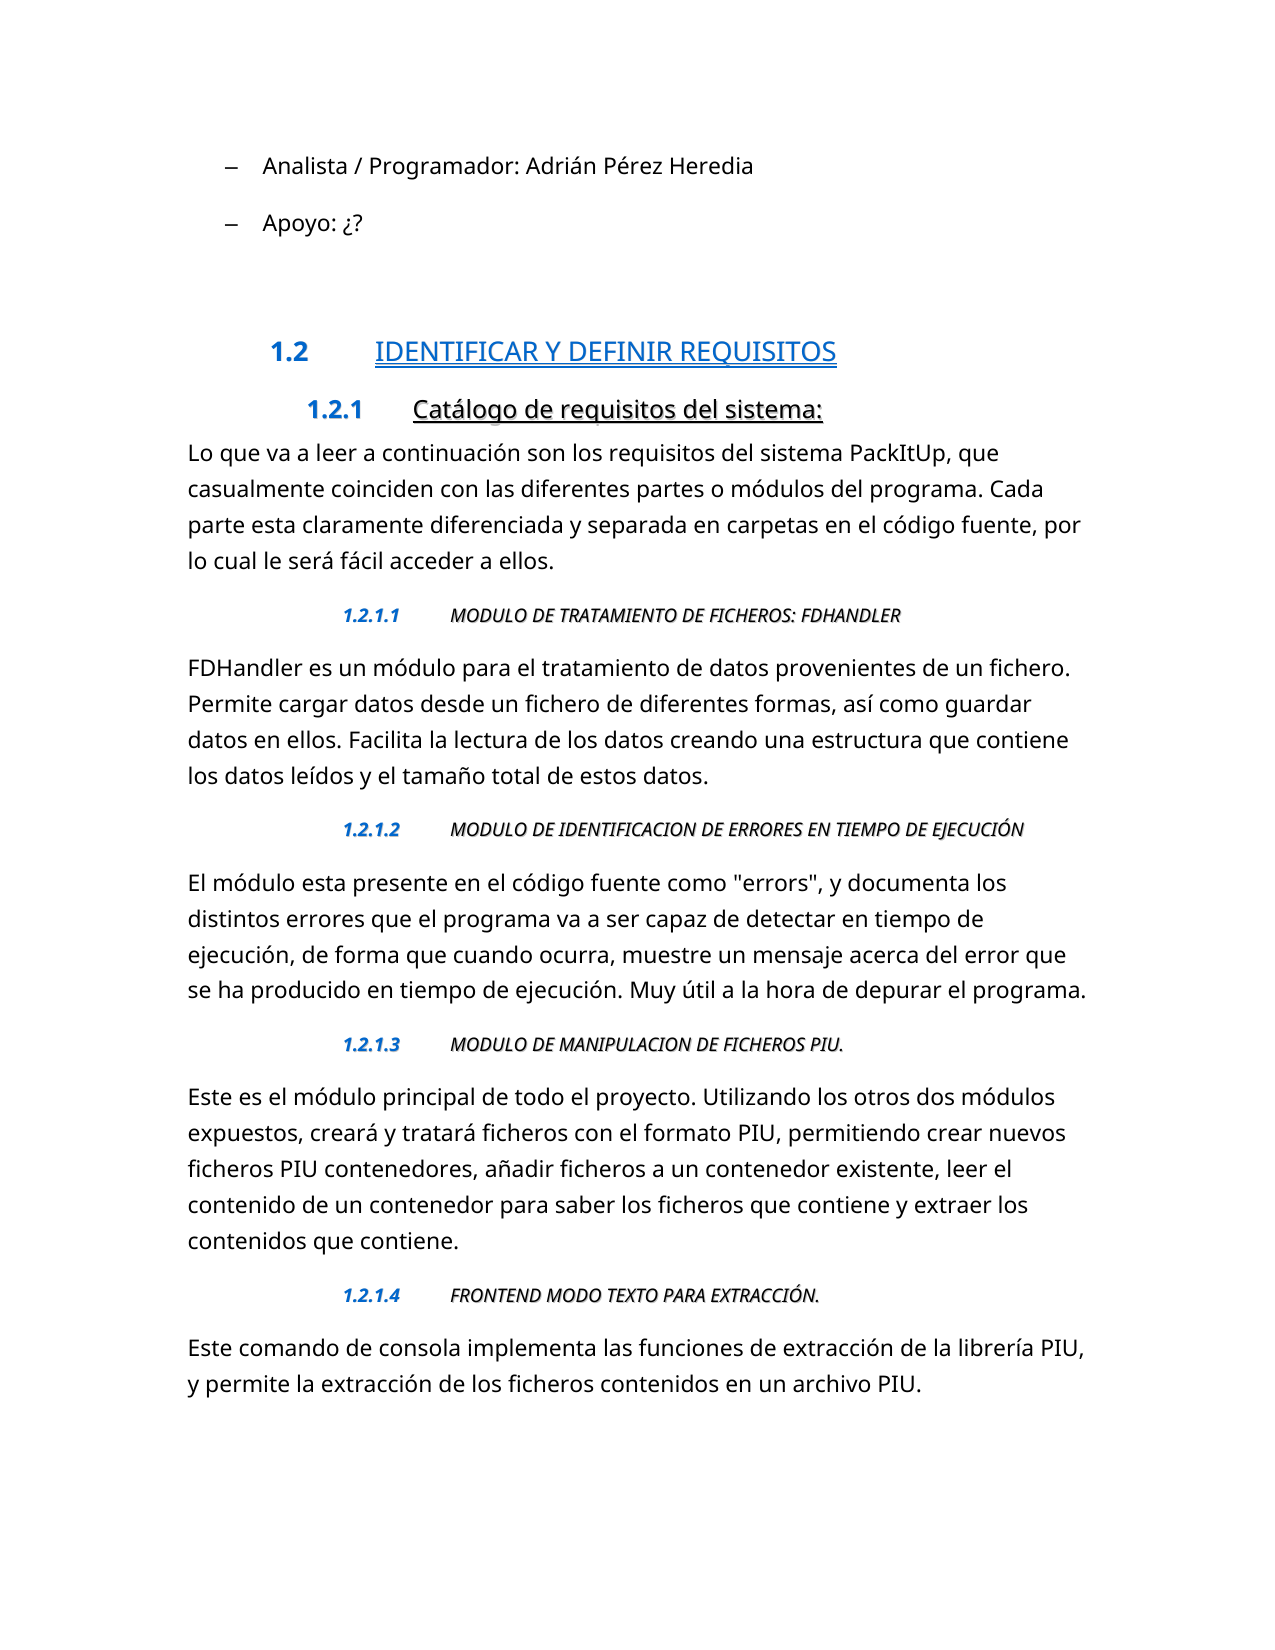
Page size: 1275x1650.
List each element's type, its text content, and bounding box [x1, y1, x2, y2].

list Apoyo: ¿? [225, 207, 1087, 238]
list IDENTIFICAR Y DEFINIR REQUISITOS [262, 332, 1087, 369]
list Analista / Programador: Adrián Pérez Heredia [225, 150, 1087, 181]
list MODULO DE TRATAMIENTO DE FICHEROS: FDHANDLER [337, 602, 1087, 627]
text El módulo esta presente en el código fuente como "errors", y documenta los distintos errores que el programa va a ser capaz de detectar en tiempo de ejecución, de forma que cuando ocurra, muestre un mensaje acerca del error que se ha producido en tiempo de ejecución. Muy útil a la hora de depurar el programa. [187, 867, 1087, 1006]
text FDHandler es un módulo para el tratamiento de datos provenientes de un fichero. Permite cargar datos desde un fichero de diferentes formas, así como guardar datos en ellos. Facilita la lectura de los datos creando una estructura que contiene los datos leídos y el tamaño total de estos datos. [187, 652, 1087, 791]
list Catálogo de requisitos del sistema: [300, 392, 1087, 426]
list MODULO DE IDENTIFICACION DE ERRORES EN TIEMPO DE EJECUCIÓN [337, 817, 1087, 842]
text Lo que va a leer a continuación son los requisitos del sistema PackItUp, que casualmente coinciden con las diferentes partes o módulos del programa. Cada parte esta claramente diferenciada y separada en carpetas en el código fuente, por lo cual le será fácil acceder a ellos. [187, 437, 1087, 576]
text Este comando de consola implementa las funciones de extracción de la librería PIU, y permite la extracción de los ficheros contenidos en un archivo PIU. [187, 1332, 1087, 1399]
list MODULO DE MANIPULACION DE FICHEROS PIU. [337, 1031, 1087, 1057]
list FRONTEND MODO TEXTO PARA EXTRACCIÓN. [337, 1282, 1087, 1307]
text Este es el módulo principal de todo el proyecto. Utilizando los otros dos módulos expuestos, creará y tratará ficheros con el formato PIU, permitiendo crear nuevos ficheros PIU contenedores, añadir ficheros a un contenedor existente, leer el contenido de un contenedor para saber los ficheros que contiene y extraer los contenidos que contiene. [187, 1081, 1087, 1256]
